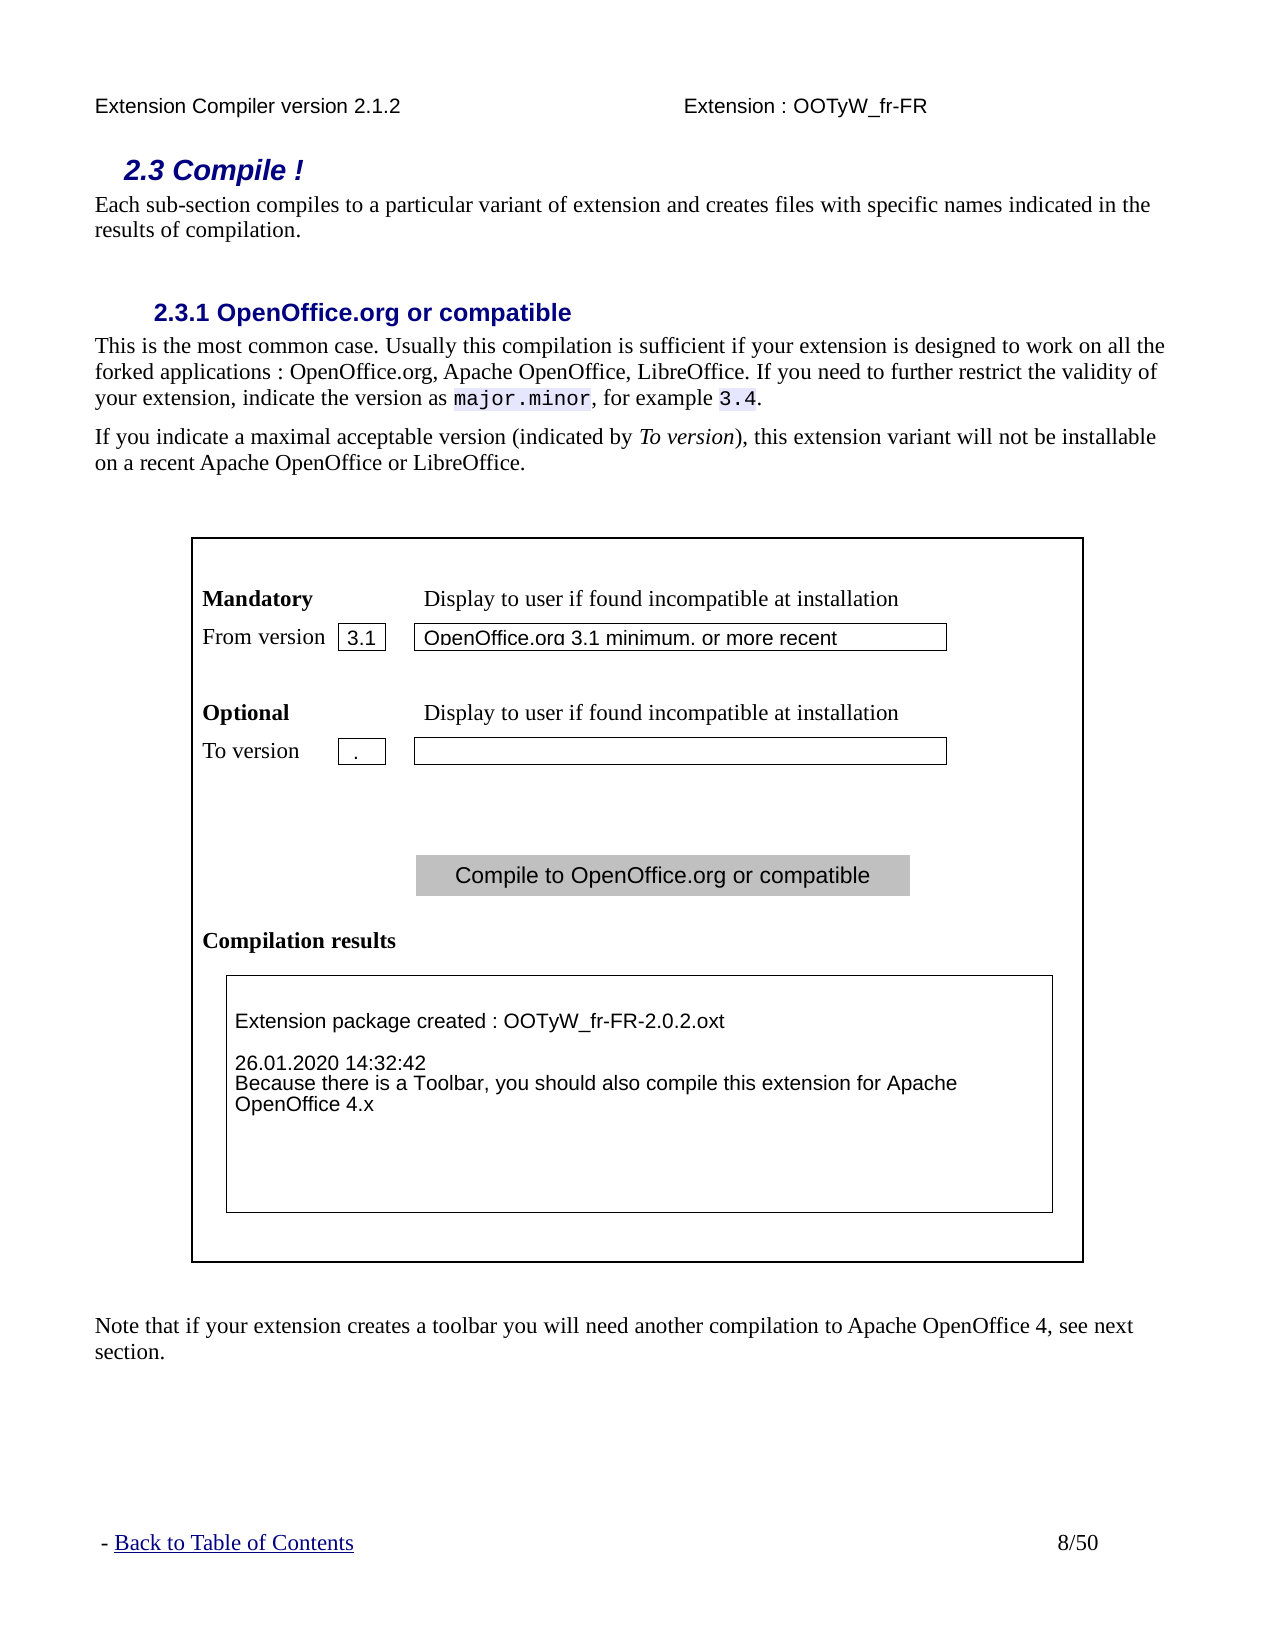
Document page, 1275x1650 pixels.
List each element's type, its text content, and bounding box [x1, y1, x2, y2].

subtitle OpenOffice.org or compatible [153, 299, 1181, 327]
text [947, 624, 1073, 650]
text Note that if your extension creates a toolbar you will need another compilation to Apache OpenOffice 4, see next section. [94, 1313, 1181, 1364]
text From version [202, 624, 338, 650]
text If you indicate a maximal acceptable version (indicated by To version), this extension variant will not be installable on a recent Apache OpenOffice or LibreOffice. [94, 424, 1181, 475]
text Each sub-section compiles to a particular variant of extension and creates files with specific names indicated in the results of compilation. [94, 192, 1181, 243]
text Optional Display to user if found incompatible at installation [202, 700, 1073, 726]
text [386, 738, 414, 764]
subtitle Compile ! [124, 153, 1181, 186]
text Mandatory Display to user if found incompatible at installation [202, 586, 1073, 612]
text To version [202, 738, 338, 764]
text This is the most common case. Usually this compilation is sufficient if your extension is designed to work on all the forked applications : OpenOffice.org, Apache OpenOffice, LibreOffice. If you need to further restrict the validity of your extension, indicate the version as major.minor, for example 3.4. [94, 333, 1181, 411]
text [947, 738, 1073, 764]
text Compilation results [202, 928, 1073, 954]
text [386, 624, 414, 650]
